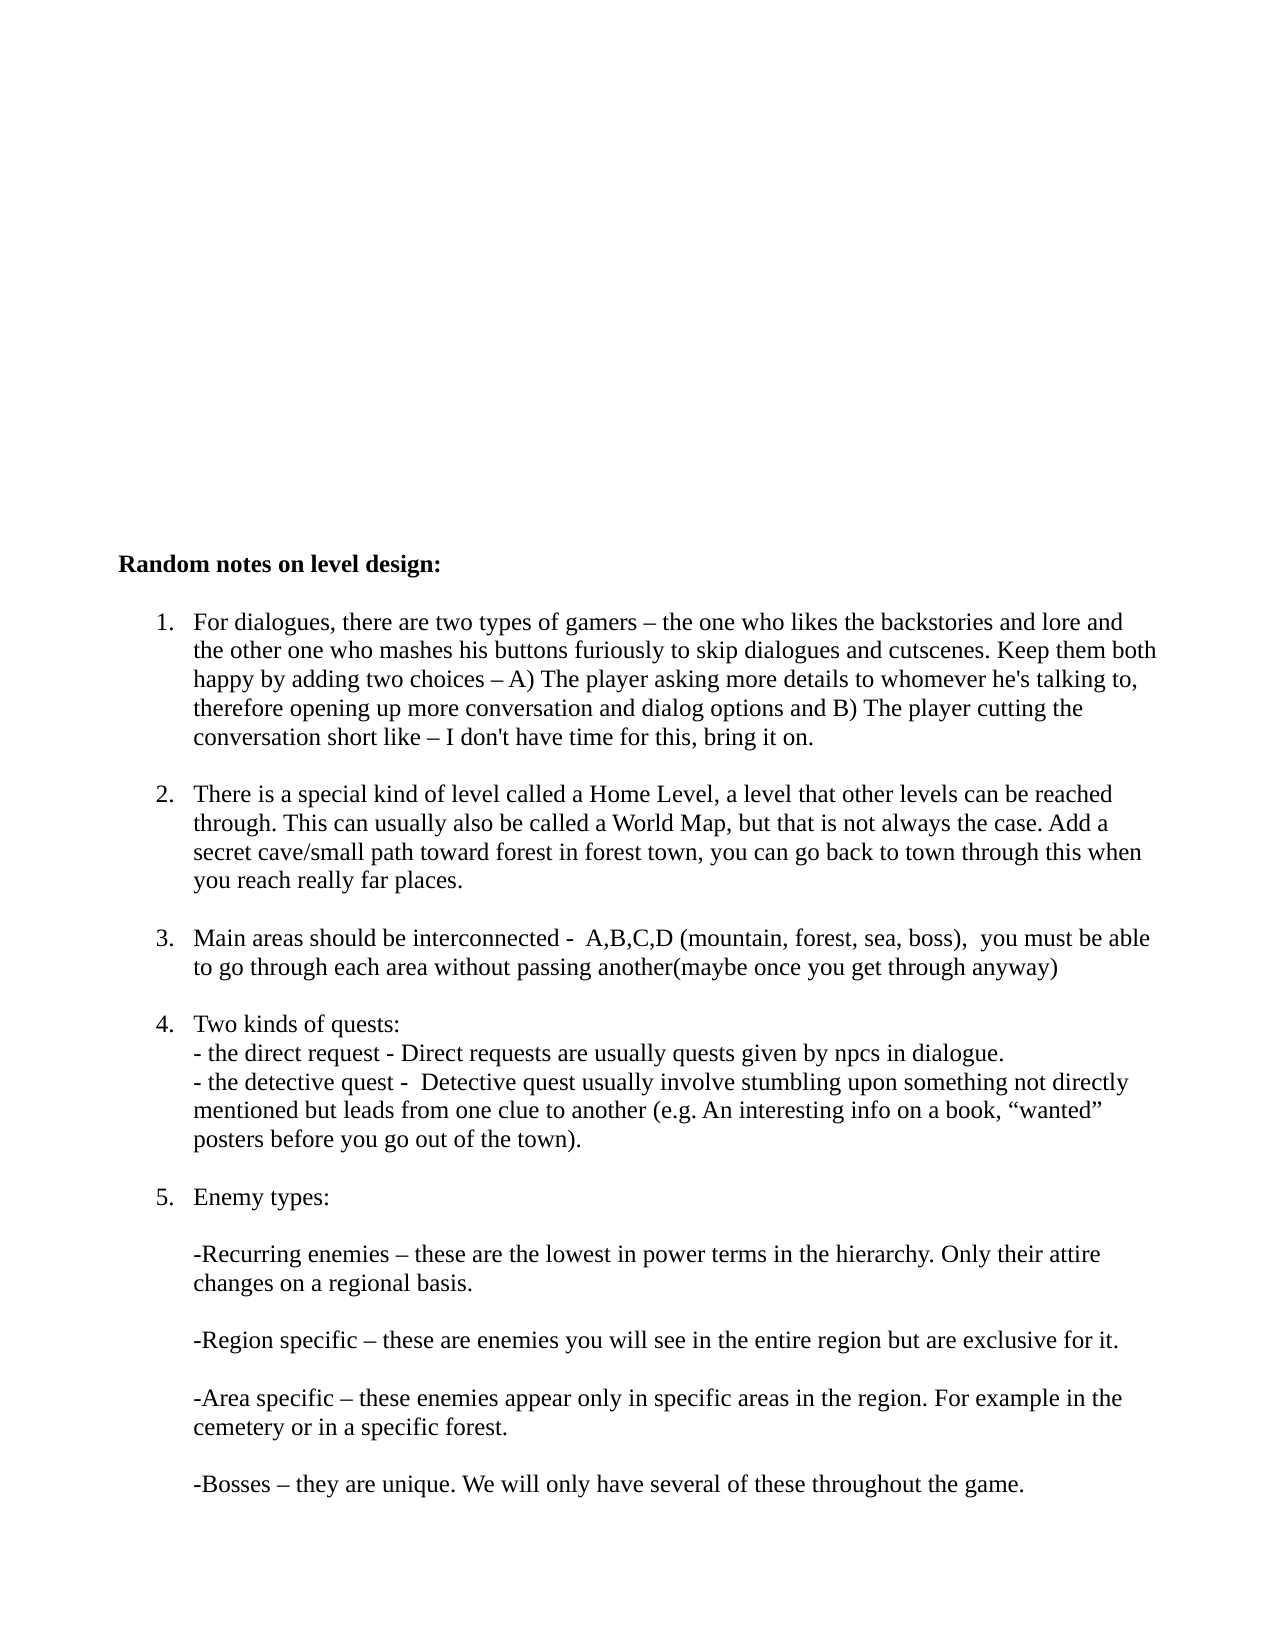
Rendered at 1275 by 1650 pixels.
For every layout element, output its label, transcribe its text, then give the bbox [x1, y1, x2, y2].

list - the direct request - Direct requests are usually quests given by npcs in dialogue. [156, 1038, 1157, 1067]
list Two kinds of quests: [156, 1009, 1157, 1038]
list For dialogues, there are two types of gamers – the one who likes the backstories and lore and the other one who mashes his buttons furiously to skip dialogues and cutscenes. Keep them both happy by adding two choices – A) The player asking more details to whomever he's talking to, therefore opening up more conversation and dialog options and B) The player cutting the conversation short like – I don't have time for this, bring it on. [156, 607, 1157, 751]
list -Region specific – these are enemies you will see in the entire region but are exclusive for it. [156, 1326, 1157, 1354]
list Enemy types: [156, 1182, 1157, 1211]
list There is a special kind of level called a Home Level, a level that other levels can be reached through. This can usually also be called a World Map, but that is not always the case. Add a secret cave/small path toward forest in forest town, you can go back to town through this when you reach really far places. [156, 779, 1157, 894]
text Random notes on level design: [118, 549, 1157, 578]
list Main areas should be interconnected - A,B,C,D (mountain, forest, sea, boss), you must be able to go through each area without passing another(maybe once you get through anyway) [156, 923, 1157, 981]
list -Area specific – these enemies appear only in specific areas in the region. For example in the cemetery or in a specific forest. [156, 1383, 1157, 1441]
list - the detective quest - Detective quest usually involve stumbling upon something not directly mentioned but leads from one clue to another (e.g. An interesting info on a book, “wanted” posters before you go out of the town). [156, 1067, 1157, 1153]
list -Bosses – they are unique. We will only have several of these throughout the game. [156, 1469, 1157, 1498]
list -Recurring enemies – these are the lowest in power terms in the hierarchy. Only their attire changes on a regional basis. [156, 1239, 1157, 1297]
